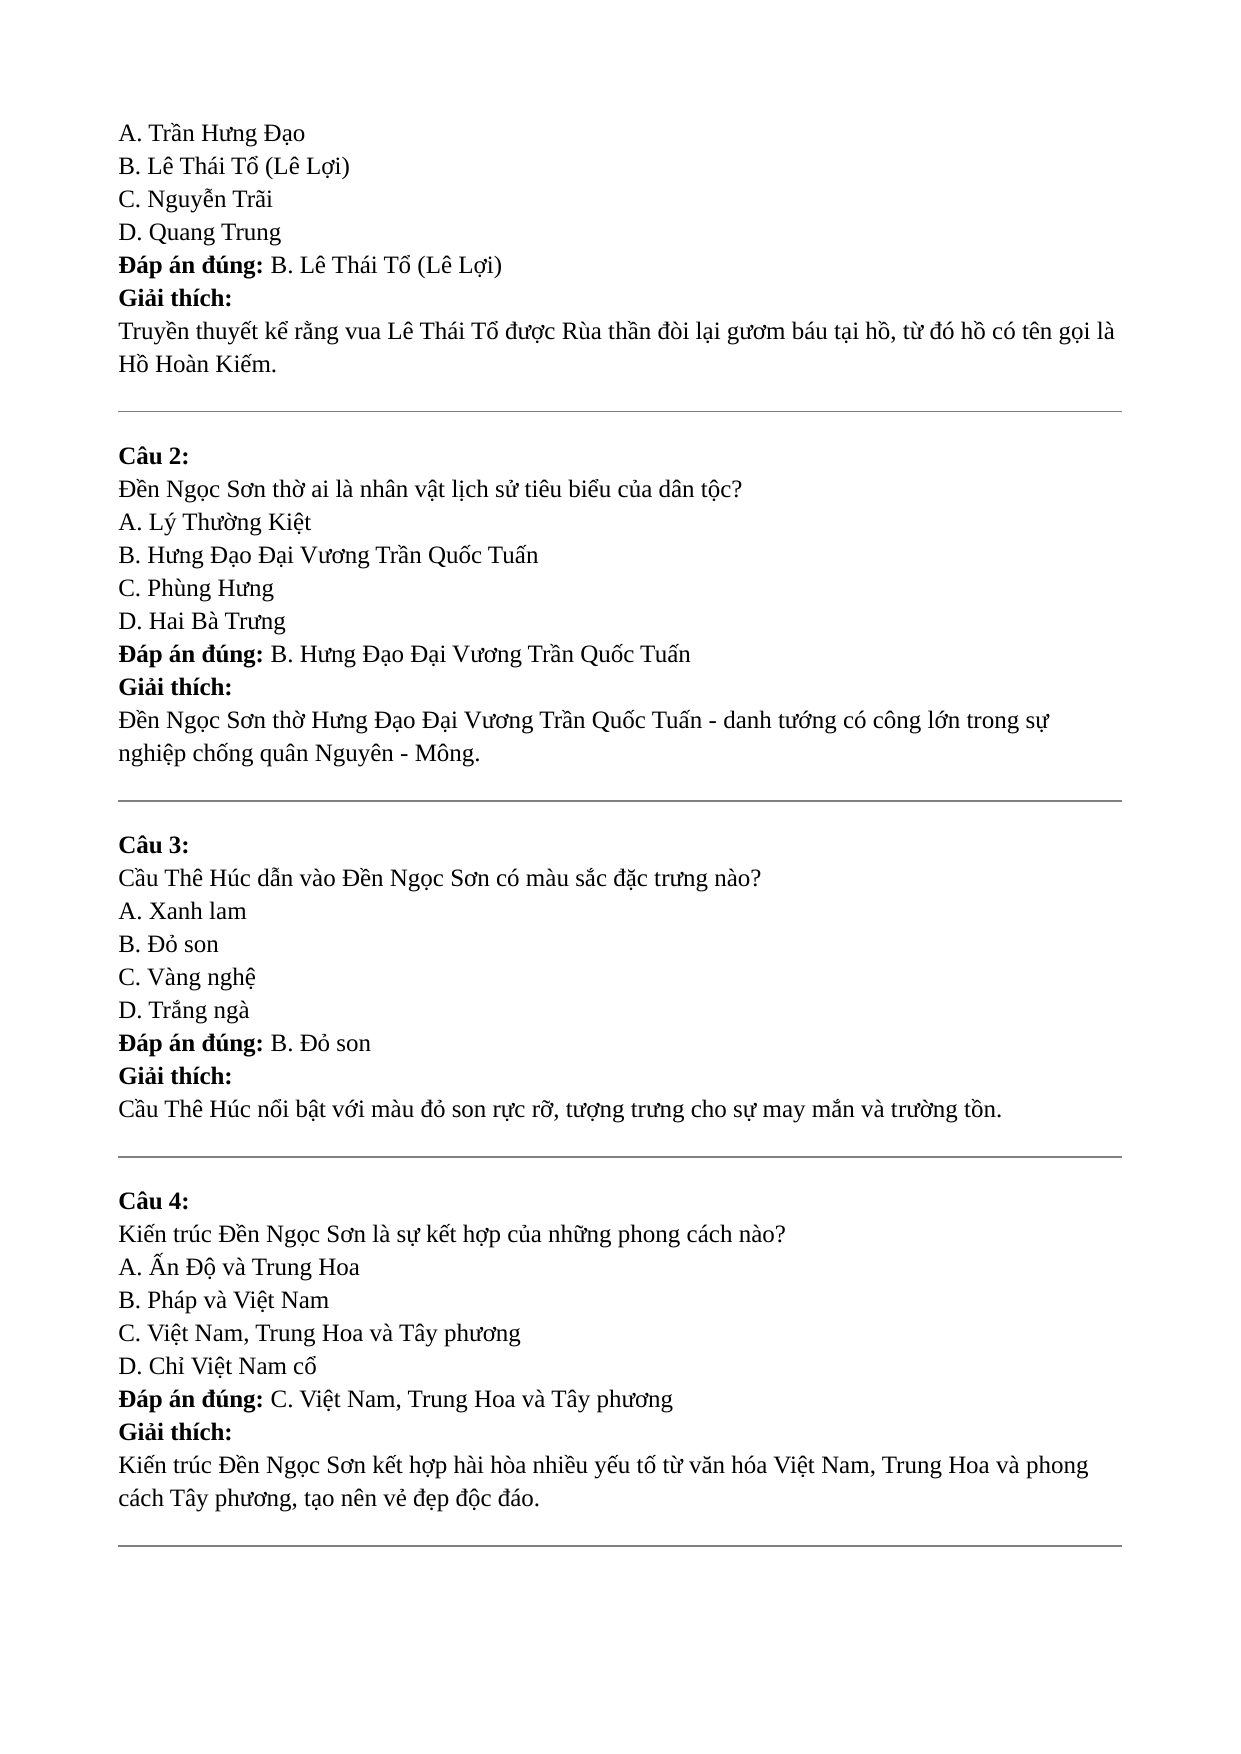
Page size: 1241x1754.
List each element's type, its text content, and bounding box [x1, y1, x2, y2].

text A. Trần Hưng Đạo B. Lê Thái Tổ (Lê Lợi) C. Nguyễn Trãi D. Quang Trung Đáp án đúng: B. Lê Thái Tổ (Lê Lợi) Giải thích: Truyền thuyết kể rằng vua Lê Thái Tổ được Rùa thần đòi lại gươm báu tại hồ, từ đó hồ có tên gọi là Hồ Hoàn Kiếm. [118, 118, 1122, 378]
text Câu 4: Kiến trúc Đền Ngọc Sơn là sự kết hợp của những phong cách nào? A. Ấn Độ và Trung Hoa B. Pháp và Việt Nam C. Việt Nam, Trung Hoa và Tây phương D. Chỉ Việt Nam cổ Đáp án đúng: C. Việt Nam, Trung Hoa và Tây phương Giải thích: Kiến trúc Đền Ngọc Sơn kết hợp hài hòa nhiều yếu tố từ văn hóa Việt Nam, Trung Hoa và phong cách Tây phương, tạo nên vẻ đẹp độc đáo. [118, 1186, 1122, 1512]
text Câu 2: Đền Ngọc Sơn thờ ai là nhân vật lịch sử tiêu biểu của dân tộc? A. Lý Thường Kiệt B. Hưng Đạo Đại Vương Trần Quốc Tuấn C. Phùng Hưng D. Hai Bà Trưng Đáp án đúng: B. Hưng Đạo Đại Vương Trần Quốc Tuấn Giải thích: Đền Ngọc Sơn thờ Hưng Đạo Đại Vương Trần Quốc Tuấn - danh tướng có công lớn trong sự nghiệp chống quân Nguyên - Mông. [118, 441, 1122, 767]
text Câu 3: Cầu Thê Húc dẫn vào Đền Ngọc Sơn có màu sắc đặc trưng nào? A. Xanh lam B. Đỏ son C. Vàng nghệ D. Trắng ngà Đáp án đúng: B. Đỏ son Giải thích: Cầu Thê Húc nổi bật với màu đỏ son rực rỡ, tượng trưng cho sự may mắn và trường tồn. [118, 830, 1122, 1123]
